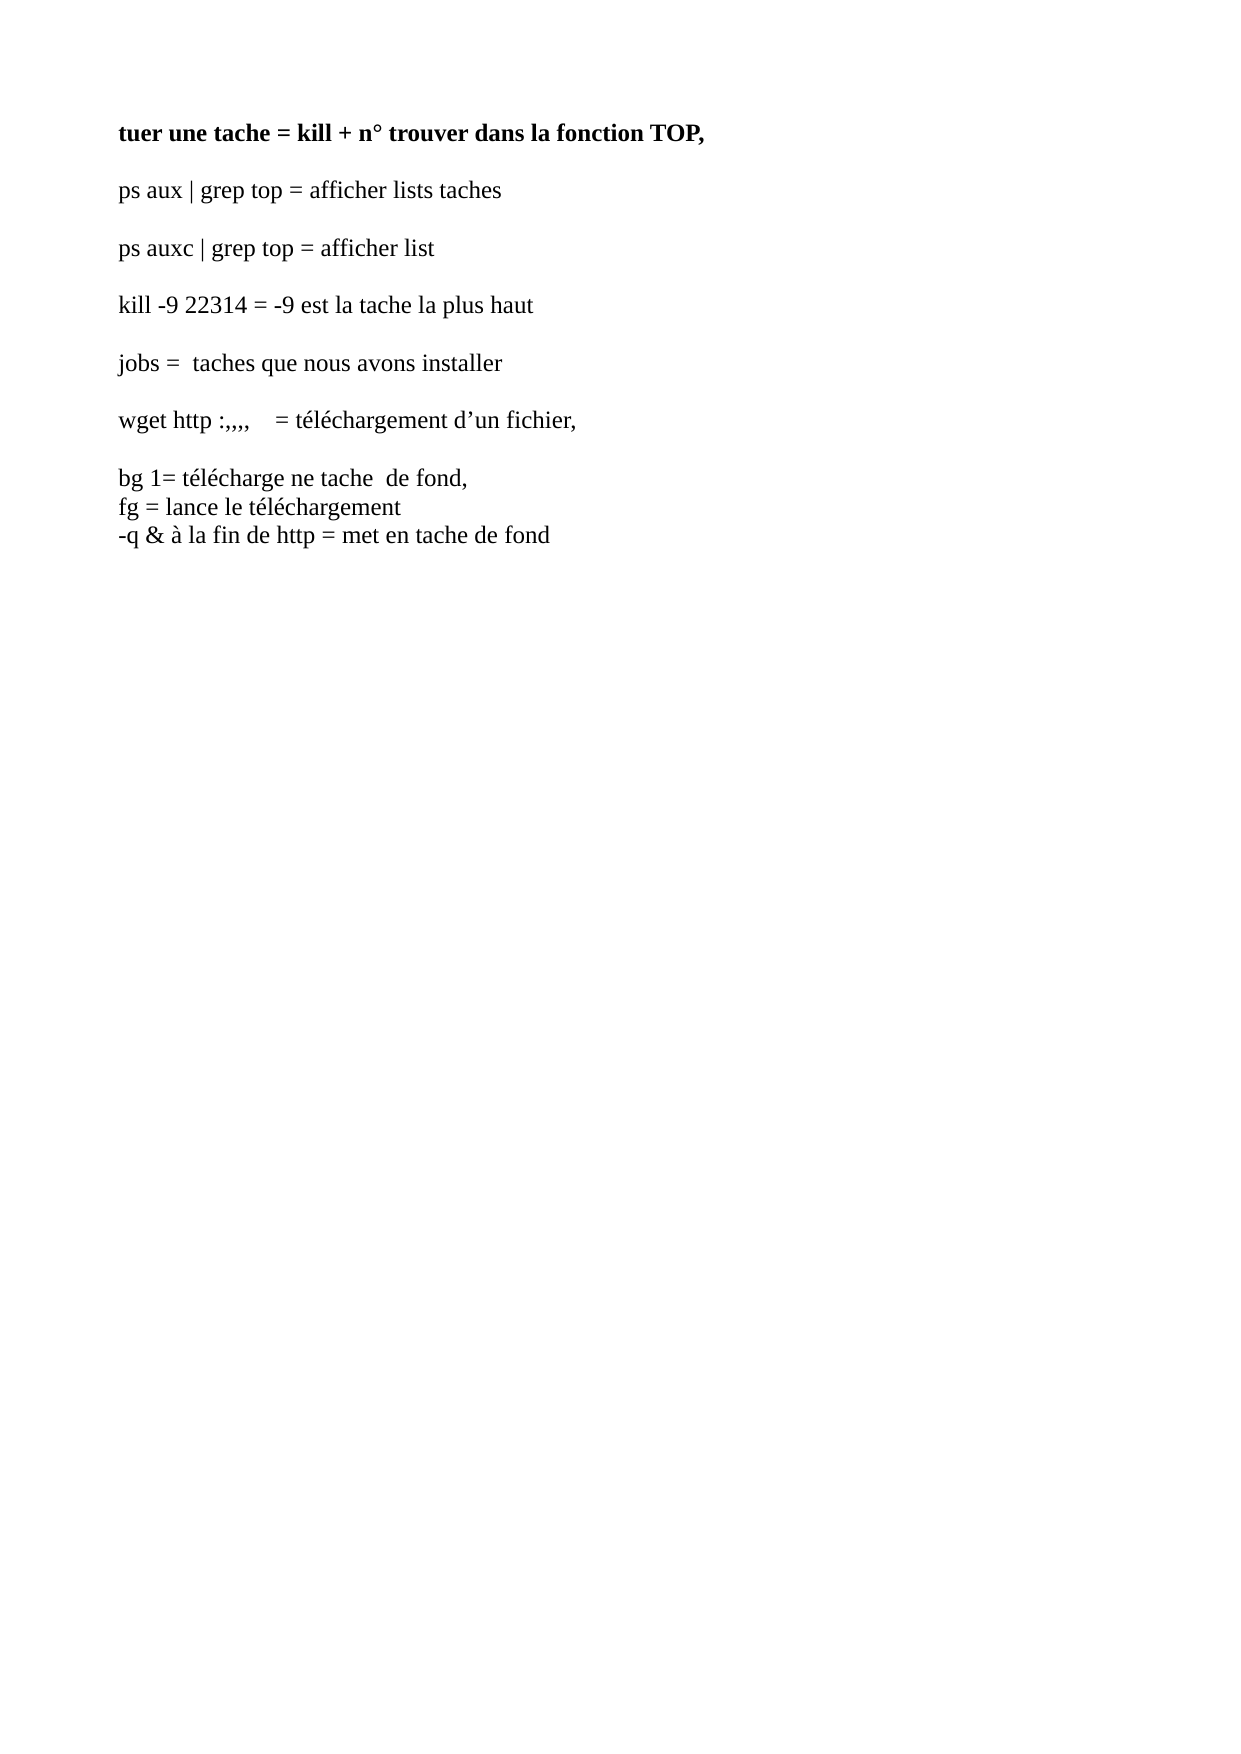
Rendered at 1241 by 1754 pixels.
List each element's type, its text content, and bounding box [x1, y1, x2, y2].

text jobs = taches que nous avons installer [118, 348, 1122, 377]
text tuer une tache = kill + n° trouver dans la fonction TOP, [118, 118, 1122, 147]
text bg 1= télécharge ne tache de fond, [118, 463, 1122, 492]
text wget http :,,,, = téléchargement d’un fichier, [118, 406, 1122, 434]
text ps auxc | grep top = afficher list [118, 233, 1122, 262]
text ps aux | grep top = afficher lists taches [118, 176, 1122, 204]
text kill -9 22314 = -9 est la tache la plus haut [118, 291, 1122, 319]
text fg = lance le téléchargement [118, 492, 1122, 521]
text -q & à la fin de http = met en tache de fond [118, 521, 1122, 549]
